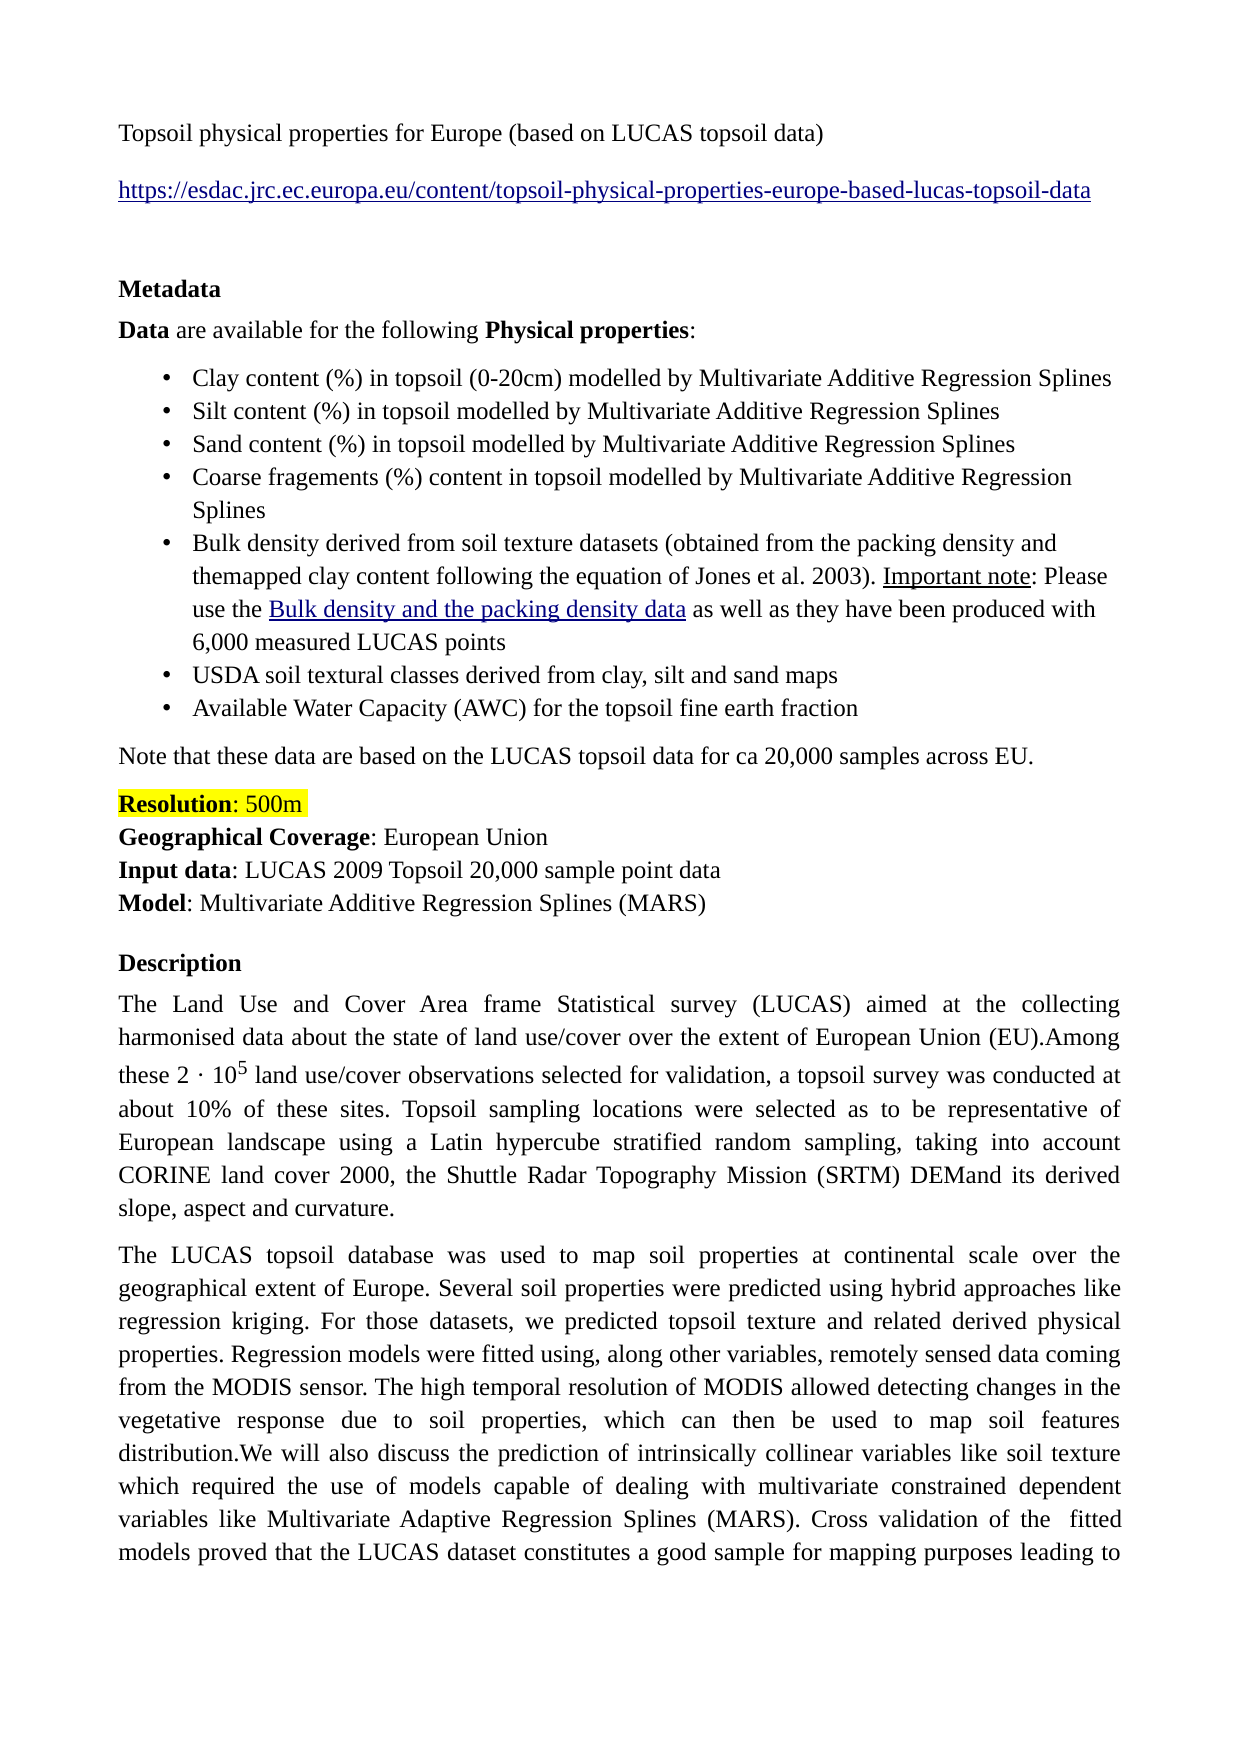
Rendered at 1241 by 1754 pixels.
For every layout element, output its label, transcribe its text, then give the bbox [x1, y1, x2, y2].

subtitle Description [118, 948, 1122, 977]
list Sand content (%) in topsoil modelled by Multivariate Additive Regression Splines [162, 429, 1122, 458]
text The Land Use and Cover Area frame Statistical survey (LUCAS) aimed at the collecting harmonised data about the state of land use/cover over the extent of European Union (EU).Among these 2 · 105 land use/cover observations selected for validation, a topsoil survey was conducted at about 10% of these sites. Topsoil sampling locations were selected as to be representative of European landscape using a Latin hypercube stratified random sampling, taking into account CORINE land cover 2000, the Shuttle Radar Topography Mission (SRTM) DEMand its derived slope, aspect and curvature. [118, 989, 1122, 1221]
list Coarse fragements (%) content in topsoil modelled by Multivariate Additive Regression Splines [162, 462, 1122, 524]
list USDA soil textural classes derived from clay, silt and sand maps [162, 660, 1122, 689]
text https://esdac.jrc.ec.europa.eu/content/topsoil-physical-properties-europe-based-lucas-topsoil-data [118, 176, 1122, 204]
list Bulk density derived from soil texture datasets (obtained from the packing density and themapped clay content following the equation of Jones et al. 2003). Important note: Please use the Bulk density and the packing density data as well as they have been produced with 6,000 measured LUCAS points [162, 528, 1122, 656]
list Silt content (%) in topsoil modelled by Multivariate Additive Regression Splines [162, 396, 1122, 425]
subtitle Metadata [118, 274, 1122, 303]
list Available Water Capacity (AWC) for the topsoil fine earth fraction [162, 693, 1122, 722]
text Topsoil physical properties for Europe (based on LUCAS topsoil data) [118, 118, 1122, 147]
text Data are available for the following Physical properties: [118, 316, 1122, 344]
text Note that these data are based on the LUCAS topsoil data for ca 20,000 samples across EU. [118, 741, 1122, 770]
list Clay content (%) in topsoil (0-20cm) modelled by Multivariate Additive Regression Splines [162, 363, 1122, 392]
text Resolution: 500m Geographical Coverage: European Union Input data: LUCAS 2009 Topsoil 20,000 sample point data Model: Multivariate Additive Regression Splines (MARS) [118, 789, 1122, 916]
text The LUCAS topsoil database was used to map soil properties at continental scale over the geographical extent of Europe. Several soil properties were predicted using hybrid approaches like regression kriging. For those datasets, we predicted topsoil texture and related derived physical properties. Regression models were fitted using, along other variables, remotely sensed data coming from the MODIS sensor. The high temporal resolution of MODIS allowed detecting changes in the vegetative response due to soil properties, which can then be used to map soil features distribution.We will also discuss the prediction of intrinsically collinear variables like soil texture which required the use of models capable of dealing with multivariate constrained dependent variables like Multivariate Adaptive Regression Splines (MARS). Cross validation of the fitted models proved that the LUCAS dataset constitutes a good sample for mapping purposes leading to [118, 1240, 1122, 1566]
